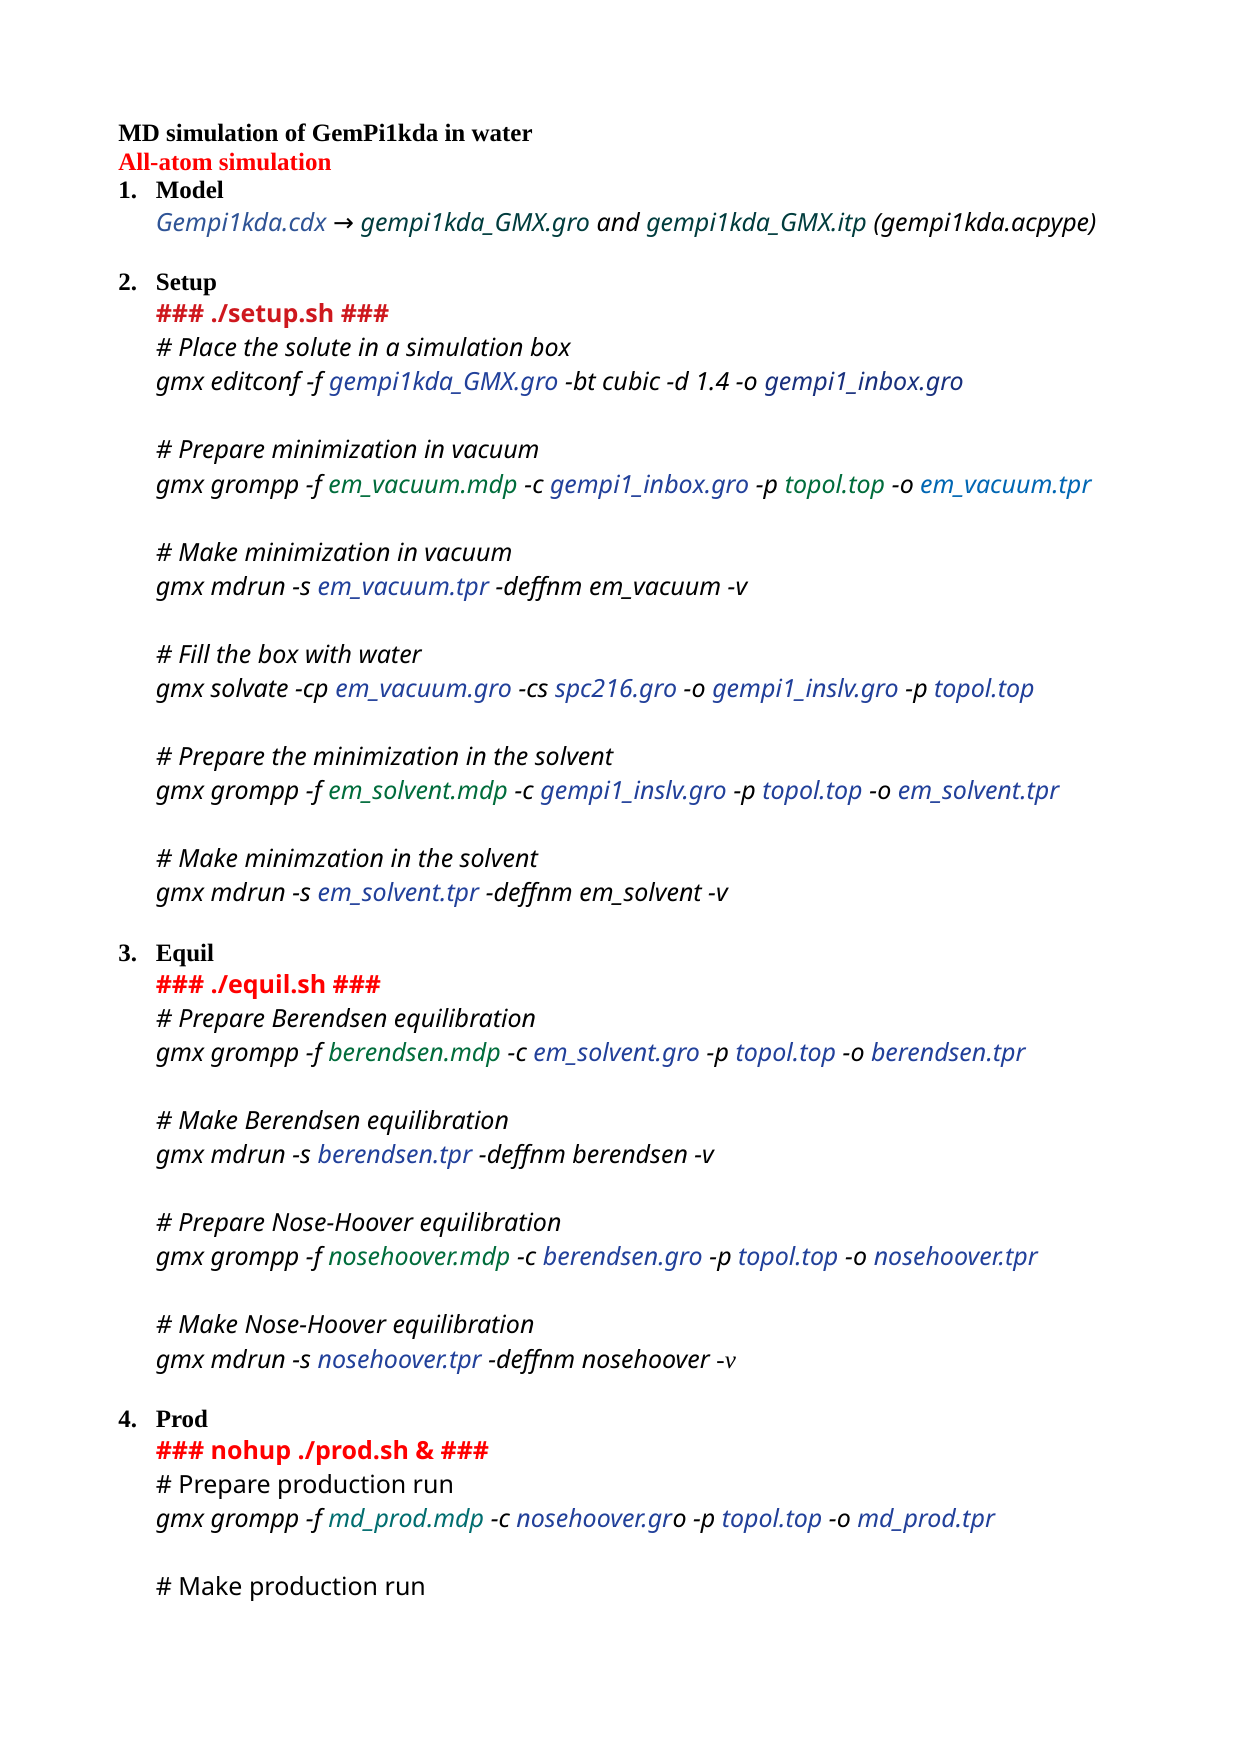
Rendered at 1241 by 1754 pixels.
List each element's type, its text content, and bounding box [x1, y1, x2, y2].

list # Prepare Nose-Hoover equilibration [156, 1205, 1122, 1239]
list # Make production run [156, 1569, 1122, 1603]
list Prod [118, 1404, 1122, 1433]
list gmx mdrun -s berendsen.tpr -deffnm berendsen -v [156, 1137, 1122, 1171]
list gmx grompp -f em_vacuum.mdp -c gempi1_inbox.gro -p topol.top -o em_vacuum.tpr [156, 466, 1122, 500]
text MD simulation of GemPi1kda in water [118, 118, 1122, 147]
list # Make minimzation in the solvent [156, 841, 1122, 875]
list gmx mdrun -s nosehoover.tpr -deffnm nosehoover -v [156, 1341, 1122, 1375]
list ### ./setup.sh ### [156, 296, 1122, 330]
list # Prepare the minimization in the solvent [156, 739, 1122, 773]
list Gempi1kda.cdx → gempi1kda_GMX.gro and gempi1kda_GMX.itp (gempi1kda.acpype) [156, 204, 1122, 238]
list gmx mdrun -s em_vacuum.tpr -deffnm em_vacuum -v [156, 568, 1122, 602]
list # Prepare Berendsen equilibration [156, 1001, 1122, 1035]
list gmx grompp -f nosehoover.mdp -c berendsen.gro -p topol.top -o nosehoover.tpr [156, 1239, 1122, 1273]
list # Make Berendsen equilibration [156, 1103, 1122, 1137]
list gmx grompp -f berendsen.mdp -c em_solvent.gro -p topol.top -o berendsen.tpr [156, 1035, 1122, 1069]
list gmx mdrun -s em_solvent.tpr -deffnm em_solvent -v [156, 875, 1122, 909]
list gmx solvate -cp em_vacuum.gro -cs spc216.gro -o gempi1_inslv.gro -p topol.top [156, 671, 1122, 705]
list # Place the solute in a simulation box [156, 330, 1122, 364]
list gmx editconf -f gempi1kda_GMX.gro -bt cubic -d 1.4 -o gempi1_inbox.gro [156, 364, 1122, 398]
list Setup [118, 267, 1122, 296]
list # Fill the box with water [156, 637, 1122, 671]
list # Prepare production run [156, 1467, 1122, 1501]
list Equil [118, 938, 1122, 967]
list ### nohup ./prod.sh & ### [156, 1433, 1122, 1467]
list Model [118, 176, 1122, 204]
list ### ./equil.sh ### [156, 967, 1122, 1001]
list # Make minimization in vacuum [156, 534, 1122, 568]
list # Prepare minimization in vacuum [156, 432, 1122, 466]
list gmx grompp -f em_solvent.mdp -c gempi1_inslv.gro -p topol.top -o em_solvent.tpr [156, 773, 1122, 807]
text All-atom simulation [118, 147, 1122, 176]
list gmx grompp -f md_prod.mdp -c nosehoover.gro -p topol.top -o md_prod.tpr [156, 1501, 1122, 1535]
list # Make Nose-Hoover equilibration [156, 1307, 1122, 1341]
